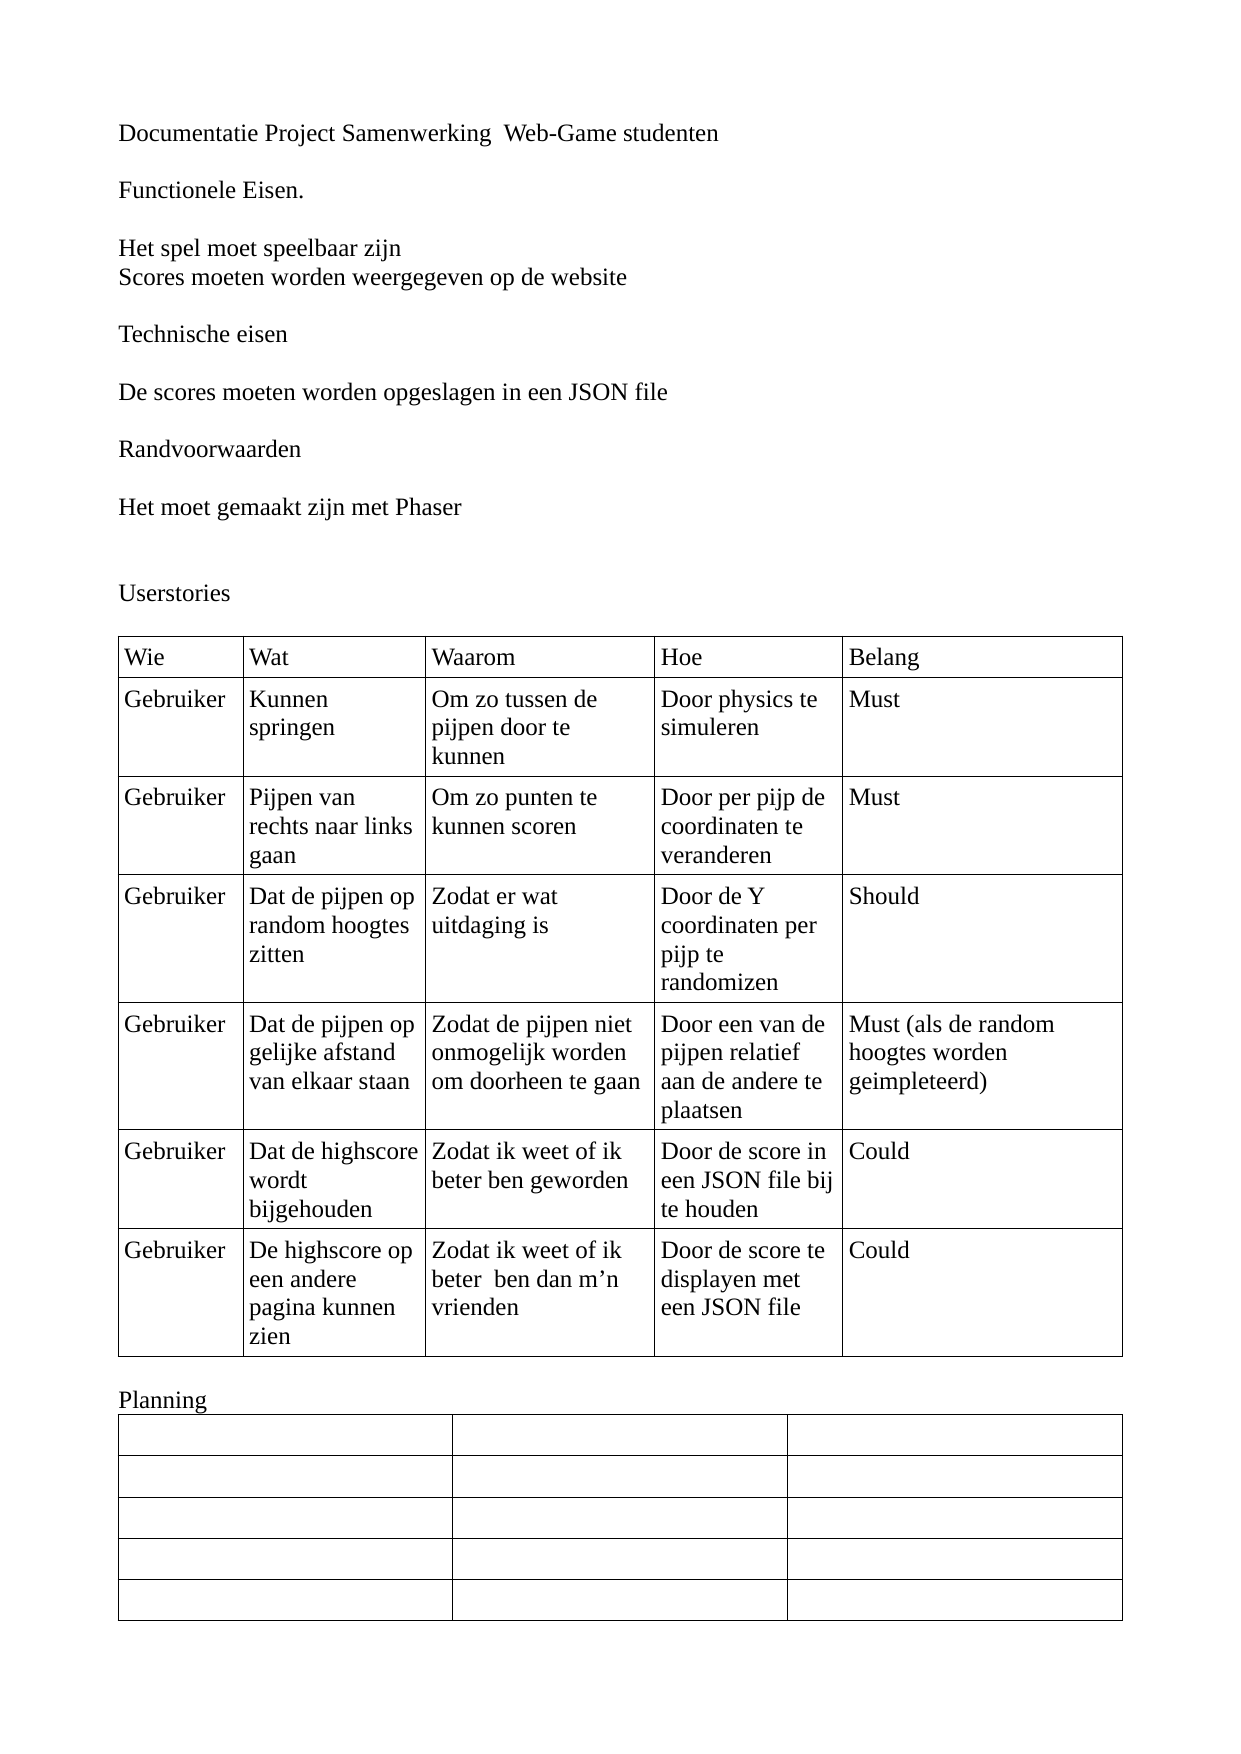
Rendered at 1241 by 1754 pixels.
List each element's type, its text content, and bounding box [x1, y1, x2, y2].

table_cell [119, 1456, 452, 1497]
table_header [788, 1415, 1122, 1455]
text Planning [118, 1385, 1122, 1414]
table_cell Zodat ik weet of ik beter ben geworden [426, 1130, 654, 1228]
table_header Belang [843, 637, 1122, 677]
text Technische eisen [118, 319, 1122, 348]
text De scores moeten worden opgeslagen in een JSON file [118, 377, 1122, 406]
table_cell Door de Y coordinaten per pijp te randomizen [655, 875, 842, 1002]
text Documentatie Project Samenwerking Web-Game studenten [118, 118, 1122, 147]
table_cell Gebruiker [119, 1130, 243, 1228]
table_cell [788, 1498, 1122, 1538]
table_cell Gebruiker [119, 678, 243, 776]
table_cell [119, 1580, 452, 1620]
table_cell Zodat de pijpen niet onmogelijk worden om doorheen te gaan [426, 1003, 654, 1129]
table_cell [119, 1498, 452, 1538]
text Userstories [118, 578, 1122, 607]
table_cell Could [843, 1229, 1122, 1356]
table_header Wat [244, 637, 425, 677]
text Functionele Eisen. [118, 176, 1122, 204]
text Het moet gemaakt zijn met Phaser [118, 492, 1122, 521]
table_cell [788, 1456, 1122, 1497]
table_cell Zodat ik weet of ik beter ben dan m’n vrienden [426, 1229, 654, 1356]
table_cell [788, 1539, 1122, 1579]
table_cell Gebruiker [119, 777, 243, 874]
table_cell [119, 1539, 452, 1579]
table_cell Dat de pijpen op random hoogtes zitten [244, 875, 425, 1002]
table_cell Om zo punten te kunnen scoren [426, 777, 654, 874]
text Het spel moet speelbaar zijn [118, 233, 1122, 262]
table_cell [453, 1580, 787, 1620]
table_cell Door de score te displayen met een JSON file [655, 1229, 842, 1356]
table_cell Must (als de random hoogtes worden geimpleteerd) [843, 1003, 1122, 1129]
text Randvoorwaarden [118, 434, 1122, 463]
table_cell Door physics te simuleren [655, 678, 842, 776]
table_cell Should [843, 875, 1122, 1002]
table_cell Must [843, 678, 1122, 776]
table_cell Dat de highscore wordt bijgehouden [244, 1130, 425, 1228]
table_cell Gebruiker [119, 1003, 243, 1129]
table_header [453, 1415, 787, 1455]
table_cell Zodat er wat uitdaging is [426, 875, 654, 1002]
table_cell De highscore op een andere pagina kunnen zien [244, 1229, 425, 1356]
table_cell [453, 1456, 787, 1497]
table_cell Om zo tussen de pijpen door te kunnen [426, 678, 654, 776]
table_cell Door een van de pijpen relatief aan de andere te plaatsen [655, 1003, 842, 1129]
table_cell Could [843, 1130, 1122, 1228]
table_cell Must [843, 777, 1122, 874]
table_header Hoe [655, 637, 842, 677]
table_cell Door de score in een JSON file bij te houden [655, 1130, 842, 1228]
table_header [119, 1415, 452, 1455]
table_cell Pijpen van rechts naar links gaan [244, 777, 425, 874]
table_cell Gebruiker [119, 1229, 243, 1356]
table_header Wie [119, 637, 243, 677]
table_cell Kunnen springen [244, 678, 425, 776]
table_cell [788, 1580, 1122, 1620]
table_cell Dat de pijpen op gelijke afstand van elkaar staan [244, 1003, 425, 1129]
table_cell Door per pijp de coordinaten te veranderen [655, 777, 842, 874]
table_cell [453, 1498, 787, 1538]
text Scores moeten worden weergegeven op de website [118, 262, 1122, 291]
table_cell Gebruiker [119, 875, 243, 1002]
table_cell [453, 1539, 787, 1579]
table_header Waarom [426, 637, 654, 677]
